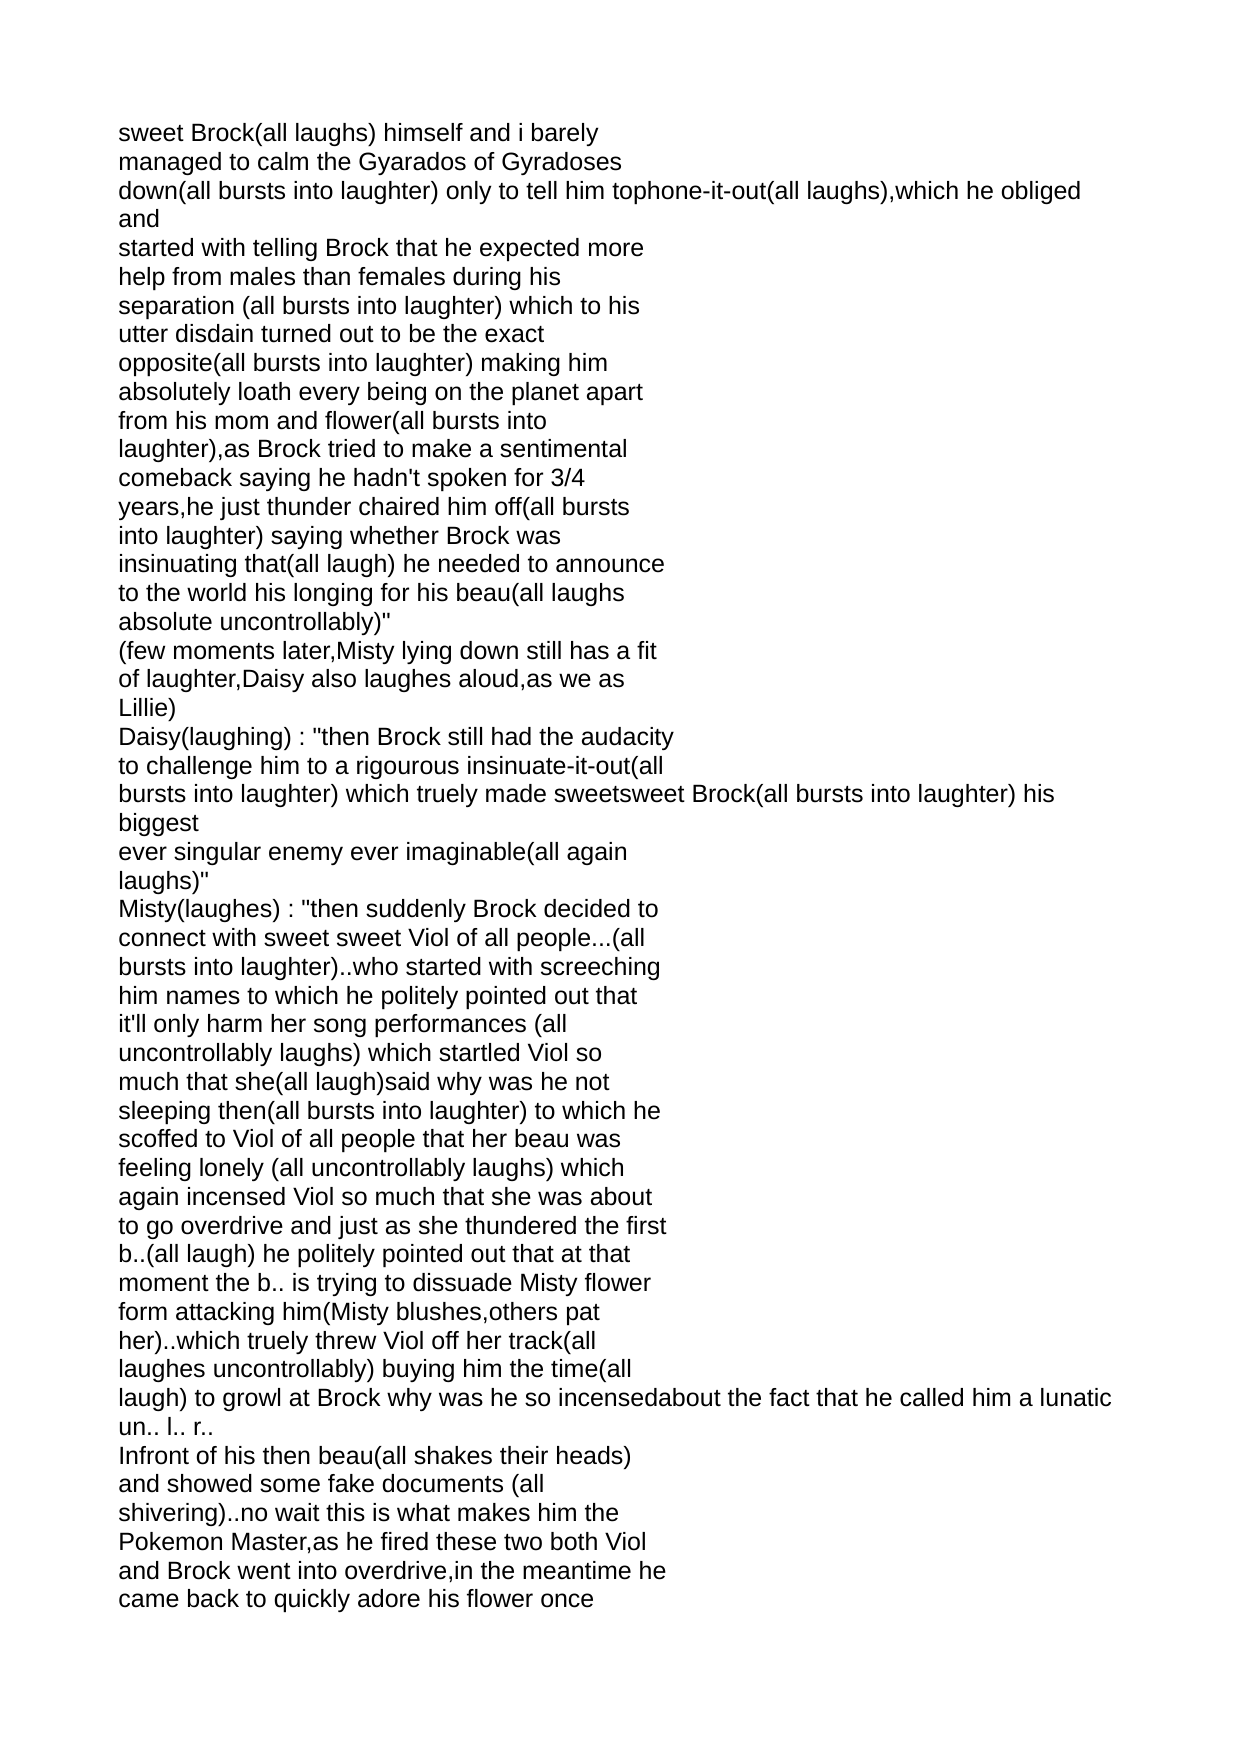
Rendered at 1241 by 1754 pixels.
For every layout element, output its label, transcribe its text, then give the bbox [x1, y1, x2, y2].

text Infront of his then beau(all shakes their heads) [118, 1441, 1122, 1469]
text comeback saying he hadn't spoken for 3/4 [118, 463, 1122, 492]
text b..(all laugh) he politely pointed out that at that [118, 1239, 1122, 1268]
text form attacking him(Misty blushes,others pat [118, 1297, 1122, 1326]
text from his mom and flower(all bursts into [118, 406, 1122, 434]
text laughter),as Brock tried to make a sentimental [118, 434, 1122, 463]
text to challenge him to a rigourous insinuate-it-out(all [118, 751, 1122, 779]
text came back to quickly adore his flower once [118, 1584, 1122, 1613]
text moment the b.. is trying to dissuade Misty flower [118, 1268, 1122, 1297]
text started with telling Brock that he expected more [118, 233, 1122, 262]
text sweet Brock(all laughs) himself and i barely [118, 118, 1122, 147]
text utter disdain turned out to be the exact [118, 319, 1122, 348]
text laughs)" [118, 866, 1122, 894]
text insinuating that(all laugh) he needed to announce [118, 549, 1122, 578]
text Misty(laughes) : "then suddenly Brock decided to [118, 894, 1122, 923]
text feeling lonely (all uncontrollably laughs) which [118, 1153, 1122, 1182]
text scoffed to Viol of all people that her beau was [118, 1124, 1122, 1153]
text years,he just thunder chaired him off(all bursts [118, 492, 1122, 521]
text into laughter) saying whether Brock was [118, 521, 1122, 549]
text it'll only harm her song performances (all [118, 1009, 1122, 1038]
text bursts into laughter) which truely made sweetsweet Brock(all bursts into laughter) his biggest [118, 779, 1122, 837]
text Daisy(laughing) : "then Brock still had the audacity [118, 722, 1122, 751]
text opposite(all bursts into laughter) making him [118, 348, 1122, 377]
text again incensed Viol so much that she was about [118, 1182, 1122, 1211]
text Lillie) [118, 693, 1122, 722]
text sleeping then(all bursts into laughter) to which he [118, 1096, 1122, 1124]
text ever singular enemy ever imaginable(all again [118, 837, 1122, 866]
text managed to calm the Gyarados of Gyradoses [118, 147, 1122, 176]
text connect with sweet sweet Viol of all people...(all [118, 923, 1122, 952]
text much that she(all laugh)said why was he not [118, 1067, 1122, 1096]
text uncontrollably laughs) which startled Viol so [118, 1038, 1122, 1067]
text shivering)..no wait this is what makes him the [118, 1498, 1122, 1527]
text of laughter,Daisy also laughes aloud,as we as [118, 664, 1122, 693]
text separation (all bursts into laughter) which to his [118, 291, 1122, 319]
text to go overdrive and just as she thundered the first [118, 1211, 1122, 1239]
text and showed some fake documents (all [118, 1469, 1122, 1498]
text him names to which he politely pointed out that [118, 981, 1122, 1009]
text to the world his longing for his beau(all laughs [118, 578, 1122, 607]
text her)..which truely threw Viol off her track(all [118, 1326, 1122, 1354]
text laugh) to growl at Brock why was he so incensedabout the fact that he called him a lunatic un.. l.. r.. [118, 1383, 1122, 1441]
text (few moments later,Misty lying down still has a fit [118, 636, 1122, 664]
text help from males than females during his [118, 262, 1122, 291]
text Pokemon Master,as he fired these two both Viol [118, 1527, 1122, 1556]
text and Brock went into overdrive,in the meantime he [118, 1556, 1122, 1584]
text down(all bursts into laughter) only to tell him tophone-it-out(all laughs),which he obliged and [118, 176, 1122, 233]
text absolutely loath every being on the planet apart [118, 377, 1122, 406]
text laughes uncontrollably) buying him the time(all [118, 1354, 1122, 1383]
text bursts into laughter)..who started with screeching [118, 952, 1122, 981]
text absolute uncontrollably)" [118, 607, 1122, 636]
